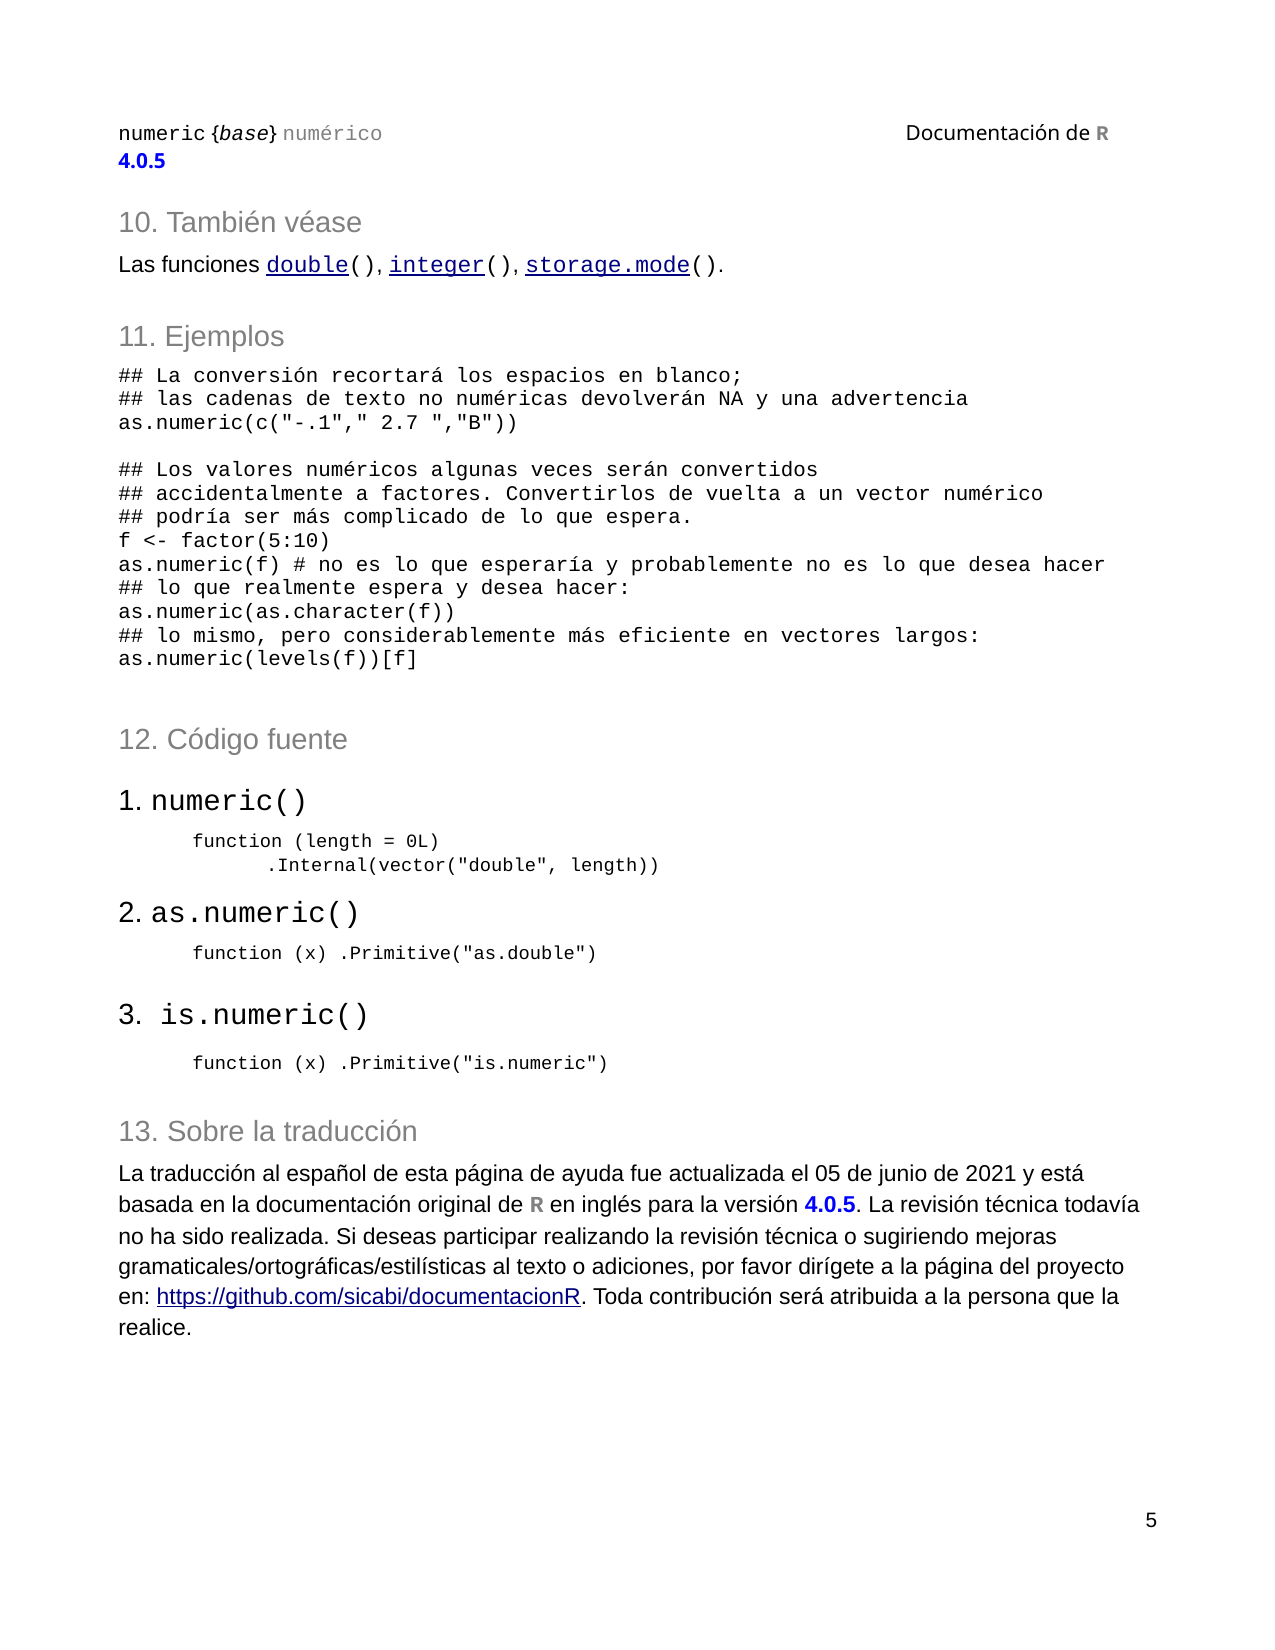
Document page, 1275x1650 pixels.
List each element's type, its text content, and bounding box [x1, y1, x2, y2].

text as.numeric(c("-.1"," 2.7 ","B")) [118, 412, 1157, 436]
text ## accidentalmente a factores. Convertirlos de vuelta a un vector numérico [118, 483, 1157, 506]
subtitle 10. También véase [118, 204, 1157, 238]
subtitle 12. Código fuente [118, 722, 1157, 756]
text f <- factor(5:10) [118, 530, 1157, 554]
subtitle 13. Sobre la traducción [118, 1114, 1157, 1148]
subtitle 3. is.numeric() [118, 997, 1157, 1033]
text ## Los valores numéricos algunas veces serán convertidos [118, 459, 1157, 483]
text ## lo mismo, pero considerablemente más eficiente en vectores largos: [118, 625, 1157, 648]
subtitle 2. as.numeric() [118, 895, 1157, 931]
text as.numeric(levels(f))[f] [118, 648, 1157, 672]
subtitle 11. Ejemplos [118, 318, 1157, 352]
text as.numeric(f) # no es lo que esperaría y probablemente no es lo que desea hacer [118, 554, 1157, 577]
text Las funciones double(), integer(), storage.mode(). [118, 251, 1157, 279]
text ## podría ser más complicado de lo que espera. [118, 506, 1157, 530]
text as.numeric(as.character(f)) [118, 601, 1157, 625]
text function (length = 0L) [118, 832, 1157, 853]
text function (x) .Primitive("is.numeric") [118, 1046, 1157, 1075]
text ## lo que realmente espera y desea hacer: [118, 577, 1157, 601]
text ## La conversión recortará los espacios en blanco; [118, 364, 1157, 388]
text .Internal(vector("double", length)) [118, 856, 1157, 877]
text La traducción al español de esta página de ayuda fue actualizada el 05 de junio de 2021 y está basada en la documentación original de R en inglés para la versión 4.0.5. La revisión técnica todavía no ha sido realizada. Si deseas participar realizando la revisión técnica o sugiriendo mejoras gramaticales/ortográficas/estilísticas al texto o adiciones, por favor dirígete a la página del proyecto en: https://github.com/sicabi/documentacionR. Toda contribución será atribuida a la persona que la realice. [118, 1160, 1157, 1340]
subtitle 1. numeric() [118, 783, 1157, 819]
text ## las cadenas de texto no numéricas devolverán NA y una advertencia [118, 388, 1157, 412]
text function (x) .Primitive("as.double") [118, 943, 1157, 965]
